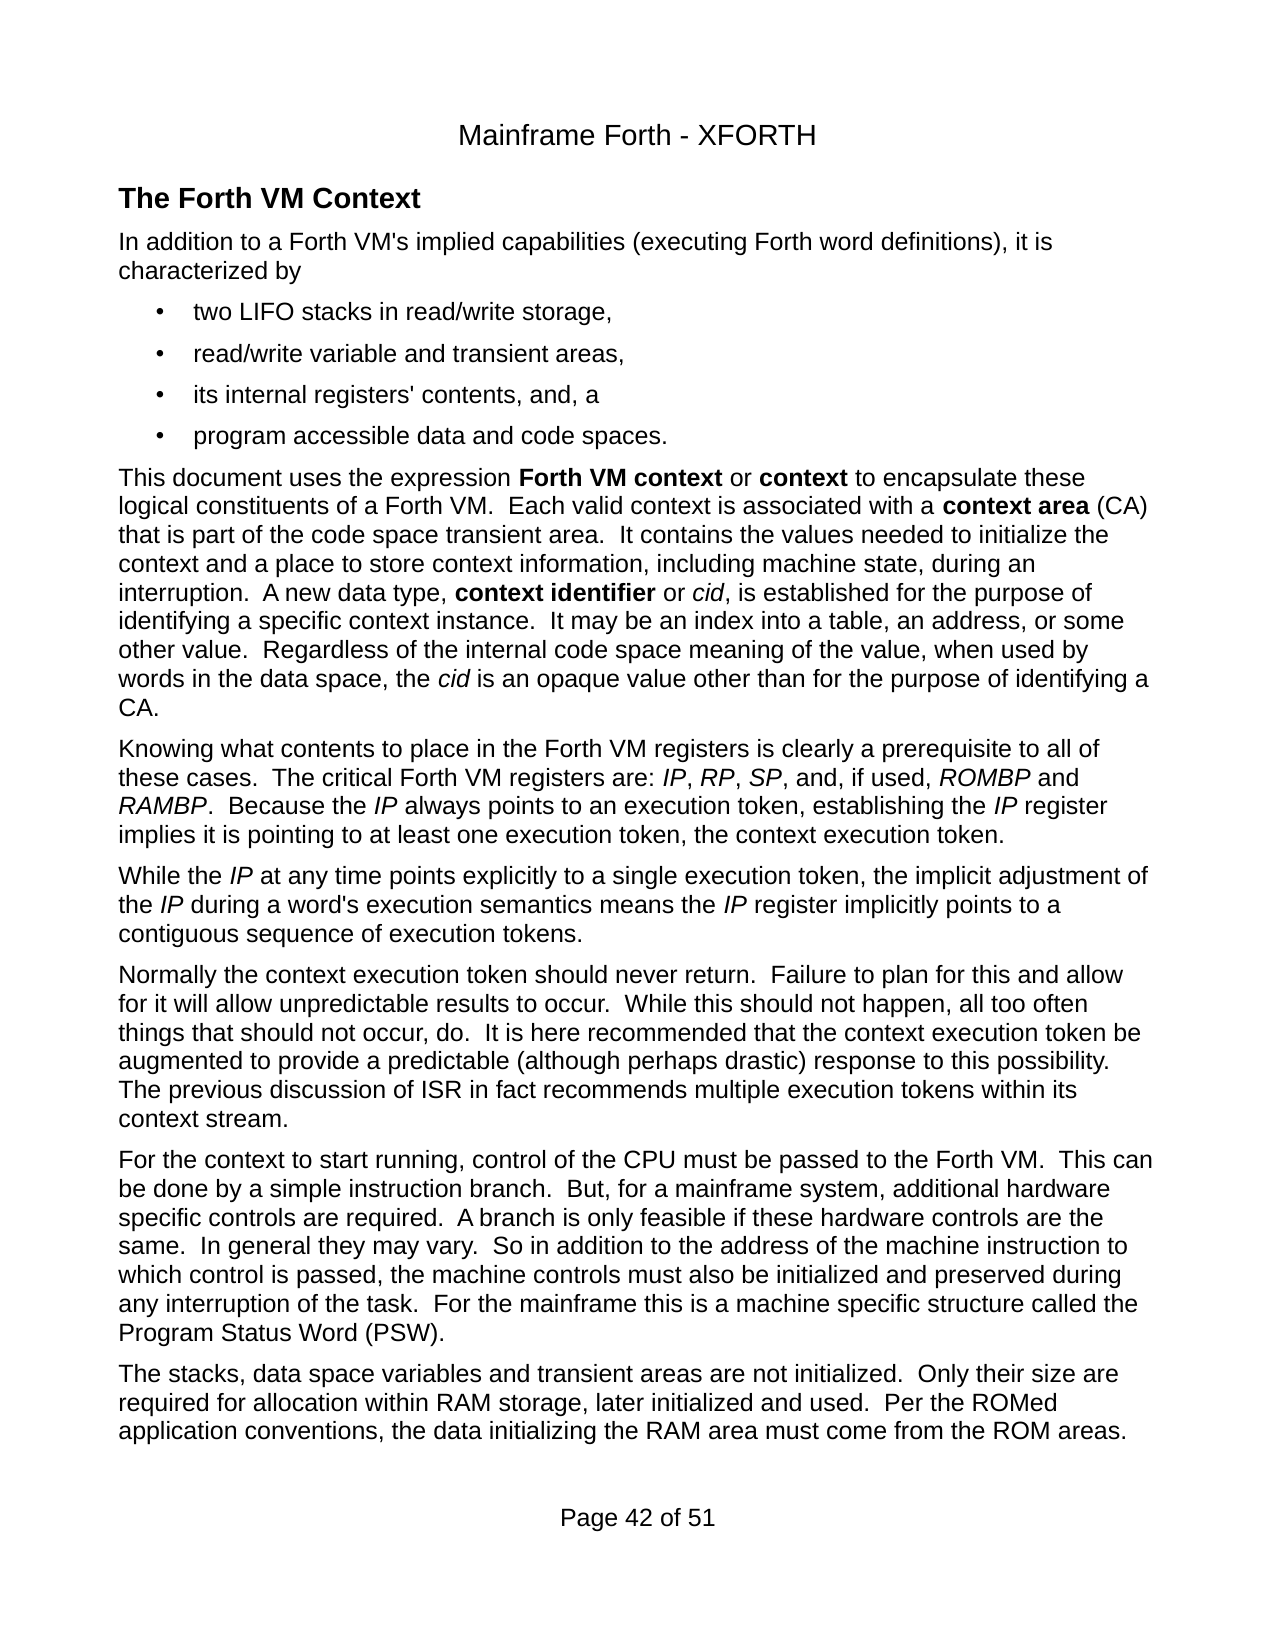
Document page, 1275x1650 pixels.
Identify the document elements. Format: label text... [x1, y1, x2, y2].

text The stacks, data space variables and transient areas are not initialized. Only their size are required for allocation within RAM storage, later initialized and used. Per the ROMed application conventions, the data initializing the RAM area must come from the ROM areas. [118, 1359, 1157, 1445]
list program accessible data and code spaces. [156, 421, 1157, 450]
subtitle The Forth VM Context [118, 181, 1157, 215]
text Normally the context execution token should never return. Failure to plan for this and allow for it will allow unpredictable results to occur. While this should not happen, all too often things that should not occur, do. It is here recommended that the context execution token be augmented to provide a predictable (although perhaps drastic) response to this possibility. The previous discussion of ISR in fact recommends multiple execution tokens within its context stream. [118, 960, 1157, 1133]
list its internal registers' contents, and, a [156, 380, 1157, 409]
text Knowing what contents to place in the Forth VM registers is clearly a prerequisite to all of these cases. The critical Forth VM registers are: IP, RP, SP, and, if used, ROMBP and RAMBP. Because the IP always points to an execution token, establishing the IP register implies it is pointing to at least one execution token, the context execution token. [118, 734, 1157, 849]
text This document uses the expression Forth VM context or context to encapsulate these logical constituents of a Forth VM. Each valid context is associated with a context area (CA) that is part of the code space transient area. It contains the values needed to initialize the context and a place to store context information, including machine state, during an interruption. A new data type, context identifier or cid, is established for the purpose of identifying a specific context instance. It may be an index into a table, an address, or some other value. Regardless of the internal code space meaning of the value, when used by words in the data space, the cid is an opaque value other than for the purpose of identifying a CA. [118, 463, 1157, 721]
text For the context to start running, control of the CPU must be passed to the Forth VM. This can be done by a simple instruction branch. But, for a mainframe system, additional hardware specific controls are required. A branch is only feasible if these hardware controls are the same. In general they may vary. So in addition to the address of the machine instruction to which control is passed, the machine controls must also be initialized and preserved during any interruption of the task. For the mainframe this is a machine specific structure called the Program Status Word (PSW). [118, 1145, 1157, 1346]
text In addition to a Forth VM's implied capabilities (executing Forth word definitions), it is characterized by [118, 227, 1157, 285]
list read/write variable and transient areas, [156, 338, 1157, 367]
text While the IP at any time points explicitly to a single execution token, the implicit adjustment of the IP during a word's execution semantics means the IP register implicitly points to a contiguous sequence of execution tokens. [118, 861, 1157, 948]
list two LIFO stacks in read/write storage, [156, 297, 1157, 326]
